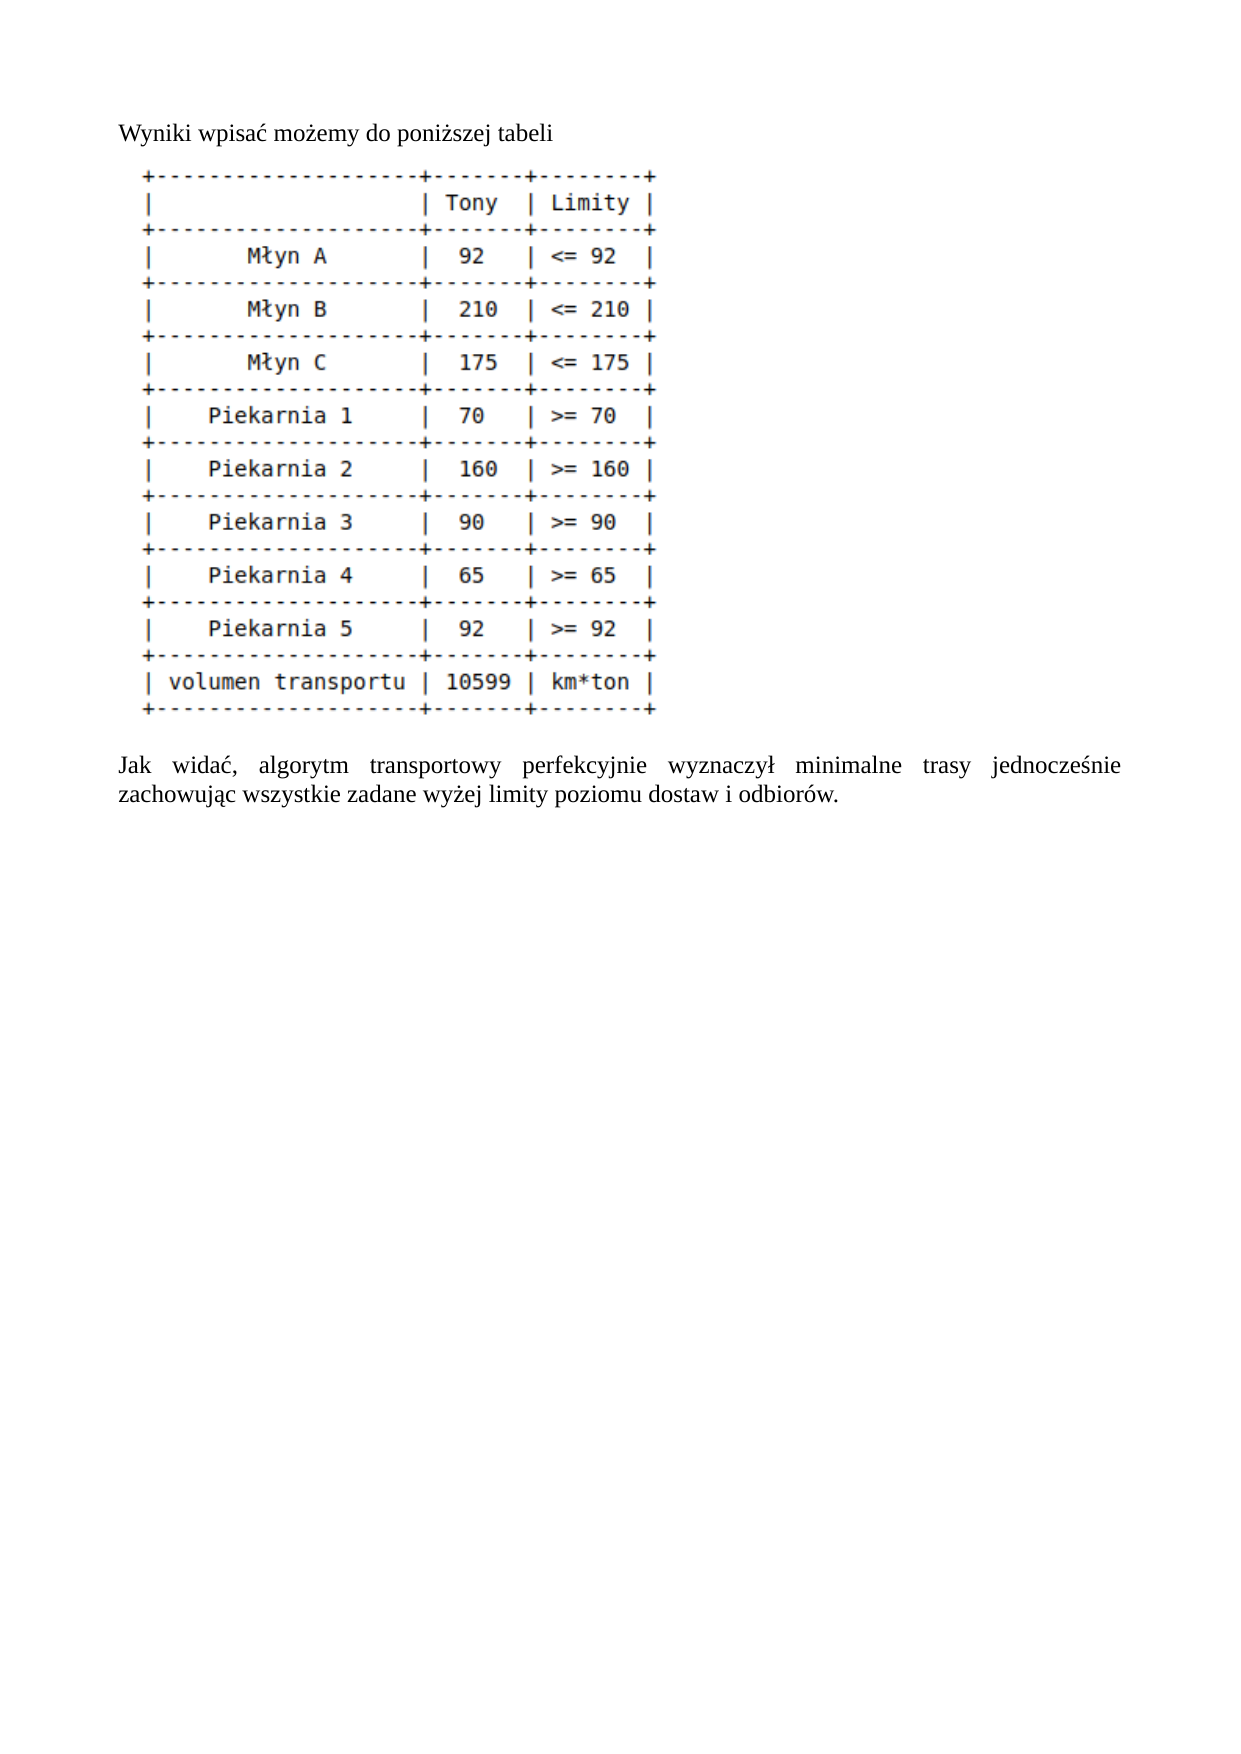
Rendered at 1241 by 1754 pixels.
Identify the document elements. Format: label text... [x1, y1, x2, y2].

picture [125, 162, 663, 721]
text Wyniki wpisać możemy do poniższej tabeli [118, 118, 1122, 147]
text Jak widać, algorytm transportowy perfekcyjnie wyznaczył minimalne trasy jednocześnie zachowując wszystkie zadane wyżej limity poziomu dostaw i odbiorów. [118, 751, 1122, 808]
